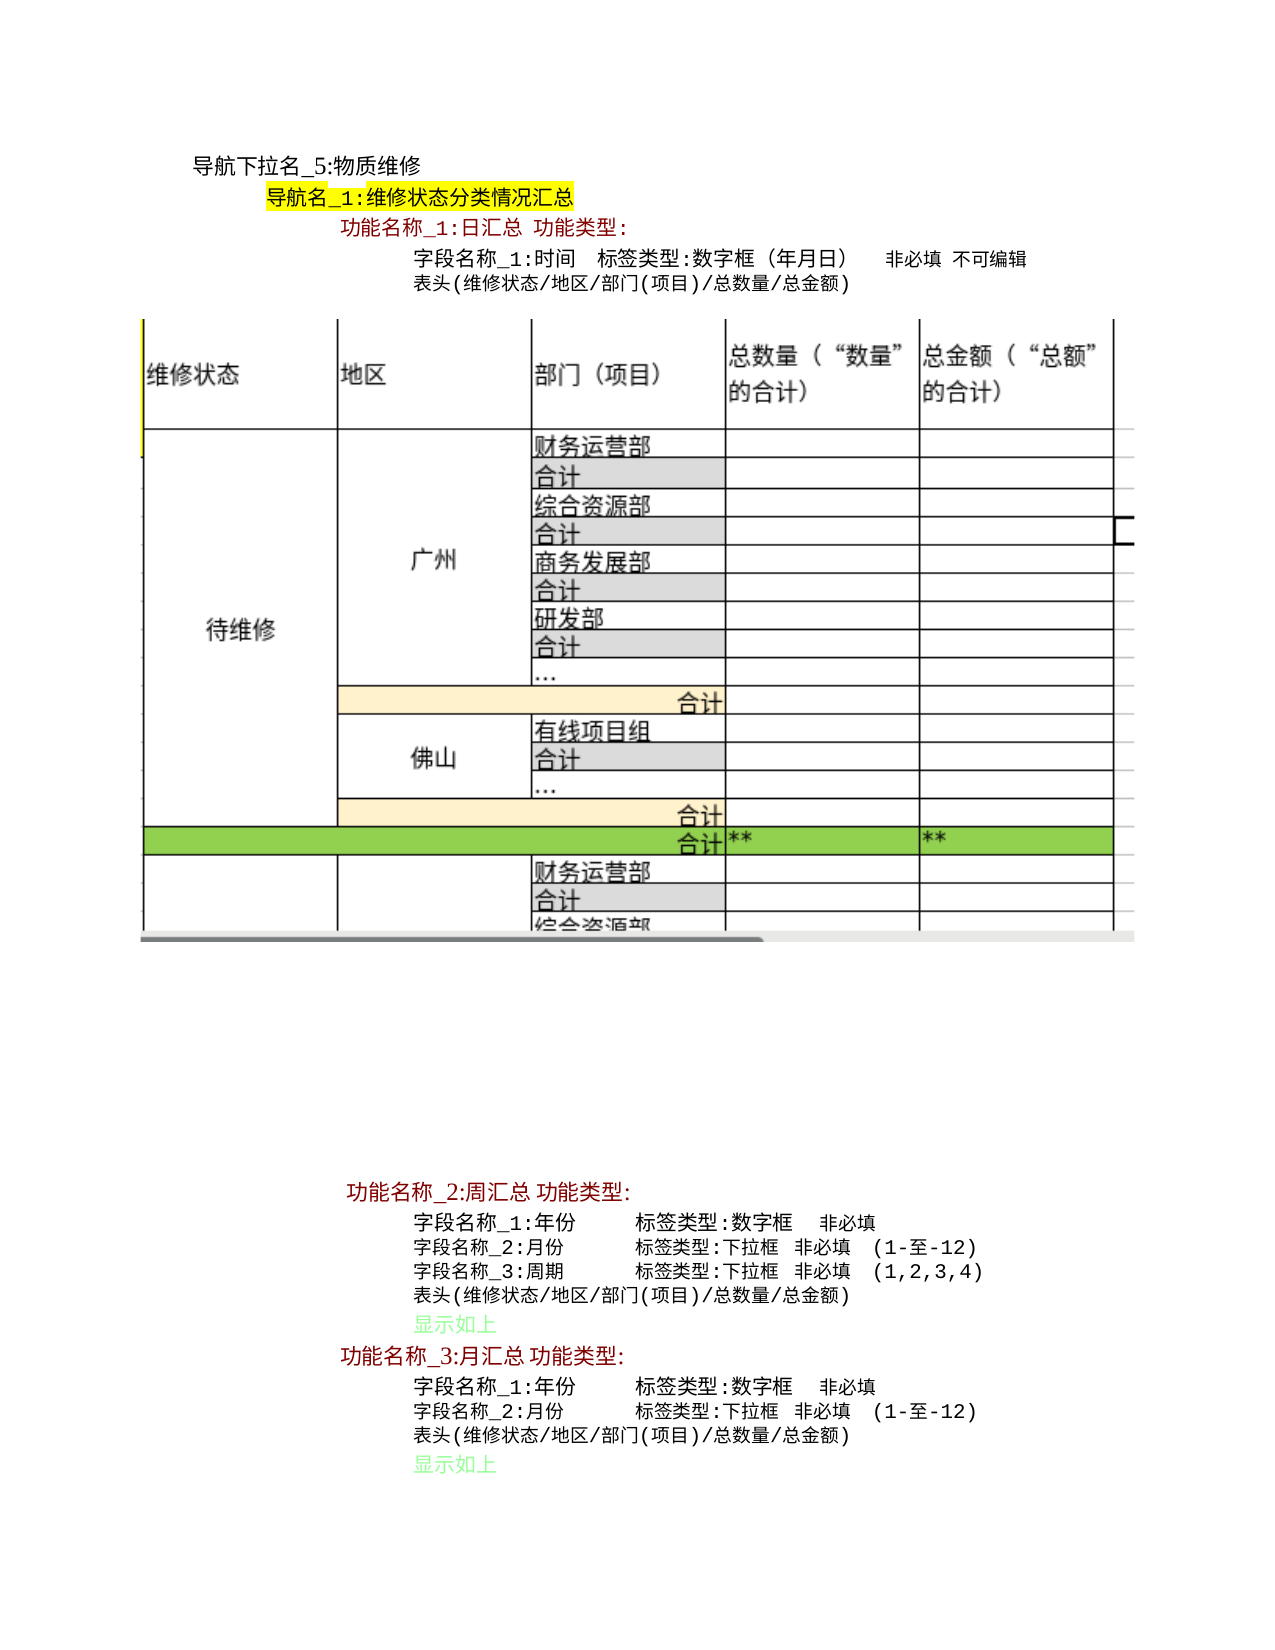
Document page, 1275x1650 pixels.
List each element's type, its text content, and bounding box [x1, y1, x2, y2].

text 字段名称_1:年份 标签类型:数字框 非必填 [118, 1371, 1157, 1401]
picture [140, 319, 1135, 942]
text 字段名称_1:年份 标签类型:数字框 非必填 [118, 1207, 1157, 1237]
text 字段名称_3:周期 标签类型:下拉框 非必填 (1,2,3,4) [118, 1261, 1157, 1285]
text 功能名称_2:周汇总 功能类型: [118, 1175, 1157, 1207]
text 字段名称_2:月份 标签类型:下拉框 非必填 (1-至-12) [118, 1237, 1157, 1261]
text 显示如上 [118, 1449, 1157, 1479]
text 表头(维修状态/地区/部门(项目)/总数量/总金额) [118, 272, 1157, 296]
text 功能名称_1:日汇总 功能类型: [118, 211, 1157, 242]
text 功能名称_3:月汇总 功能类型: [118, 1339, 1157, 1371]
text 表头(维修状态/地区/部门(项目)/总数量/总金额) [118, 1425, 1157, 1449]
text 表头(维修状态/地区/部门(项目)/总数量/总金额) [118, 1285, 1157, 1308]
text 导航名_1:维修状态分类情况汇总 [118, 181, 1157, 211]
text 显示如上 [118, 1308, 1157, 1339]
text 字段名称_1:时间 标签类型:数字框（年月日） 非必填 不可编辑 [118, 242, 1157, 272]
text 导航下拉名_5:物质维修 [118, 149, 1157, 181]
text 字段名称_2:月份 标签类型:下拉框 非必填 (1-至-12) [118, 1401, 1157, 1425]
